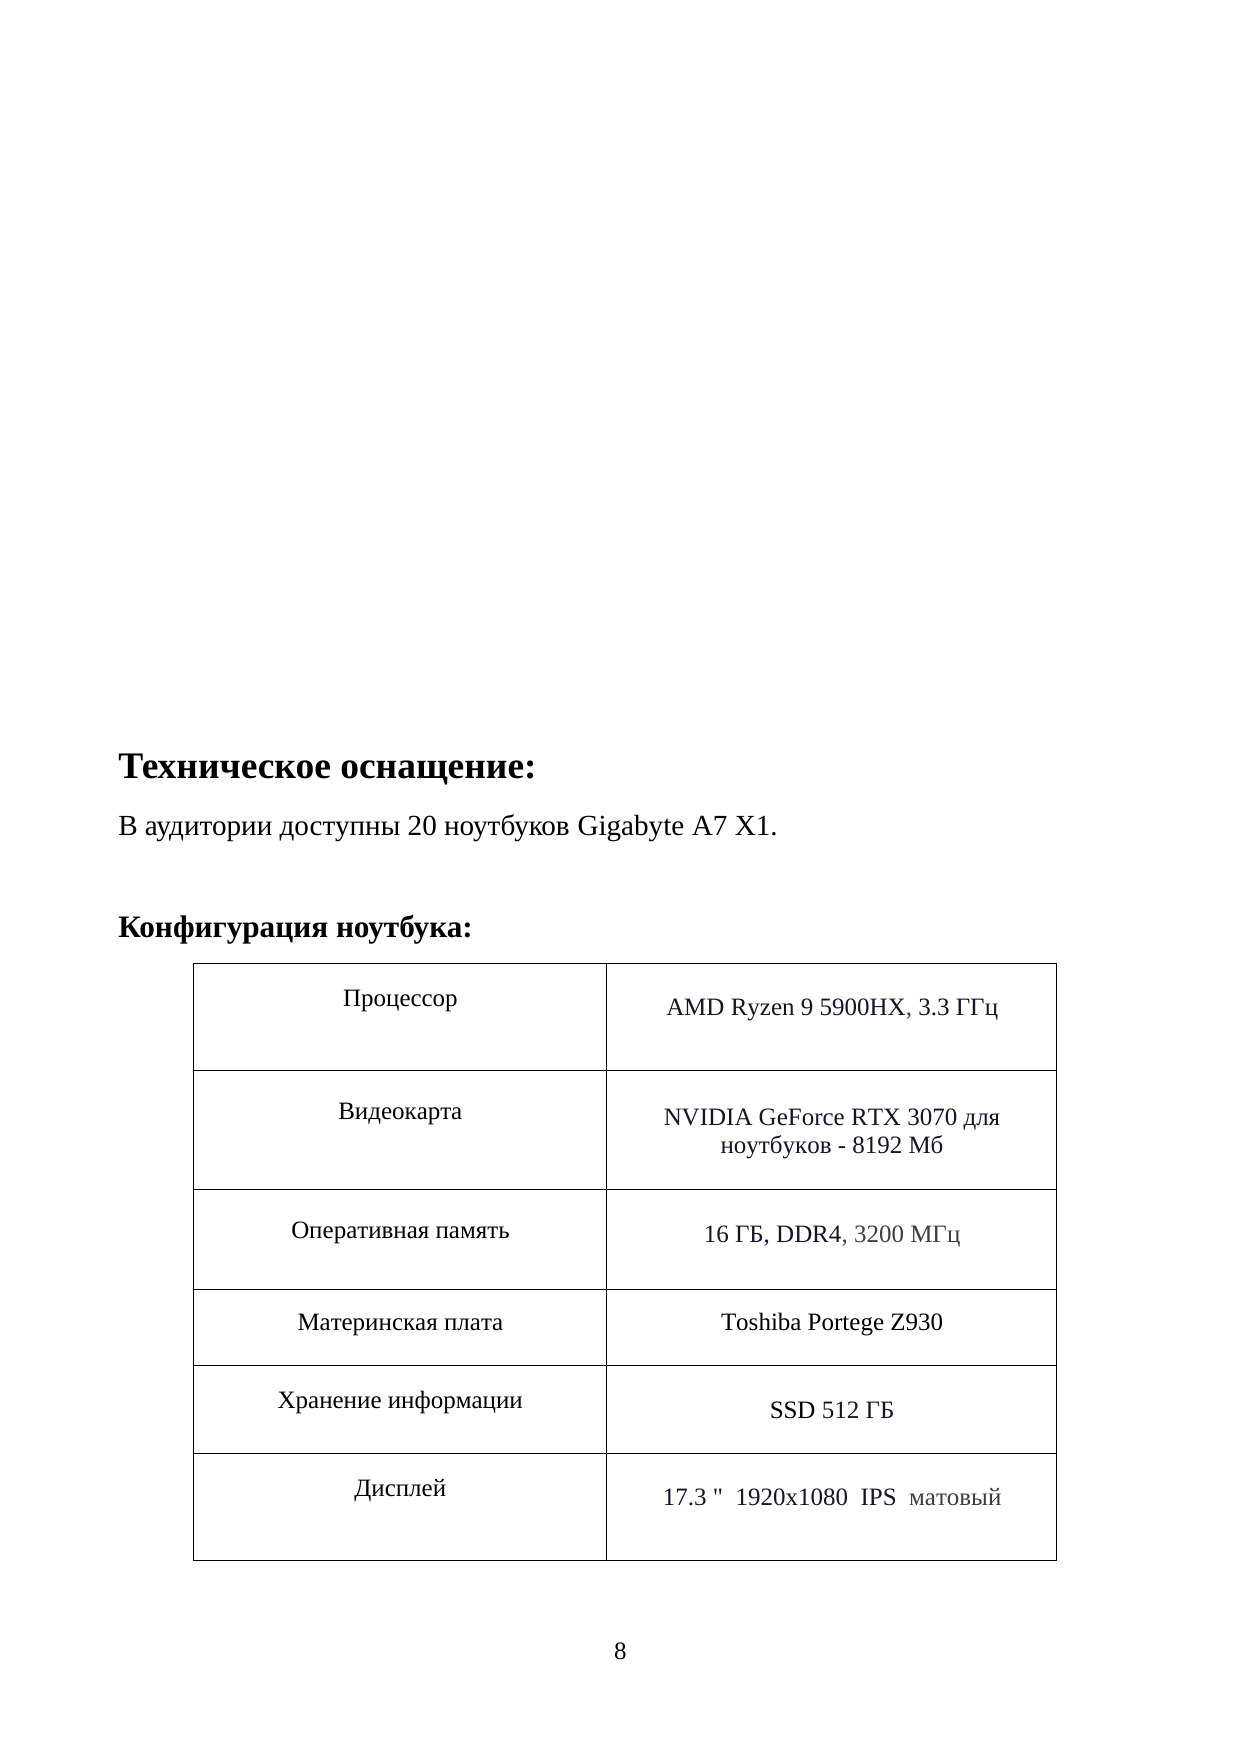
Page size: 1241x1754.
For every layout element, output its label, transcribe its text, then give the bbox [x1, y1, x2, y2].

table_cell Видеокарта [194, 1071, 606, 1189]
text Конфигурация ноутбука: [118, 909, 1122, 945]
table_cell Хранение информации [194, 1366, 606, 1452]
table_cell Дисплей [194, 1454, 606, 1560]
table_cell Оперативная память [194, 1190, 606, 1289]
text Техническое оснащение: [118, 743, 1122, 787]
table_header AMD Ryzen 9 5900HX, 3.3 ГГц [607, 964, 1056, 1070]
table_cell 16 ГБ, DDR4, 3200 МГц [607, 1190, 1056, 1289]
table_cell Материнская плата [194, 1290, 606, 1365]
table_cell NVIDIA GeForce RTX 3070 для ноутбуков - 8192 Мб [607, 1071, 1056, 1189]
table_cell Toshiba Portege Z930 [607, 1290, 1056, 1365]
table_header Процессор [194, 964, 606, 1070]
table_cell 17.3 " 1920х1080 IPS матовый [607, 1454, 1056, 1560]
table_cell SSD 512 ГБ [607, 1366, 1056, 1452]
text В аудитории доступны 20 ноутбуков Gigabyte A7 X1. [118, 808, 1122, 842]
